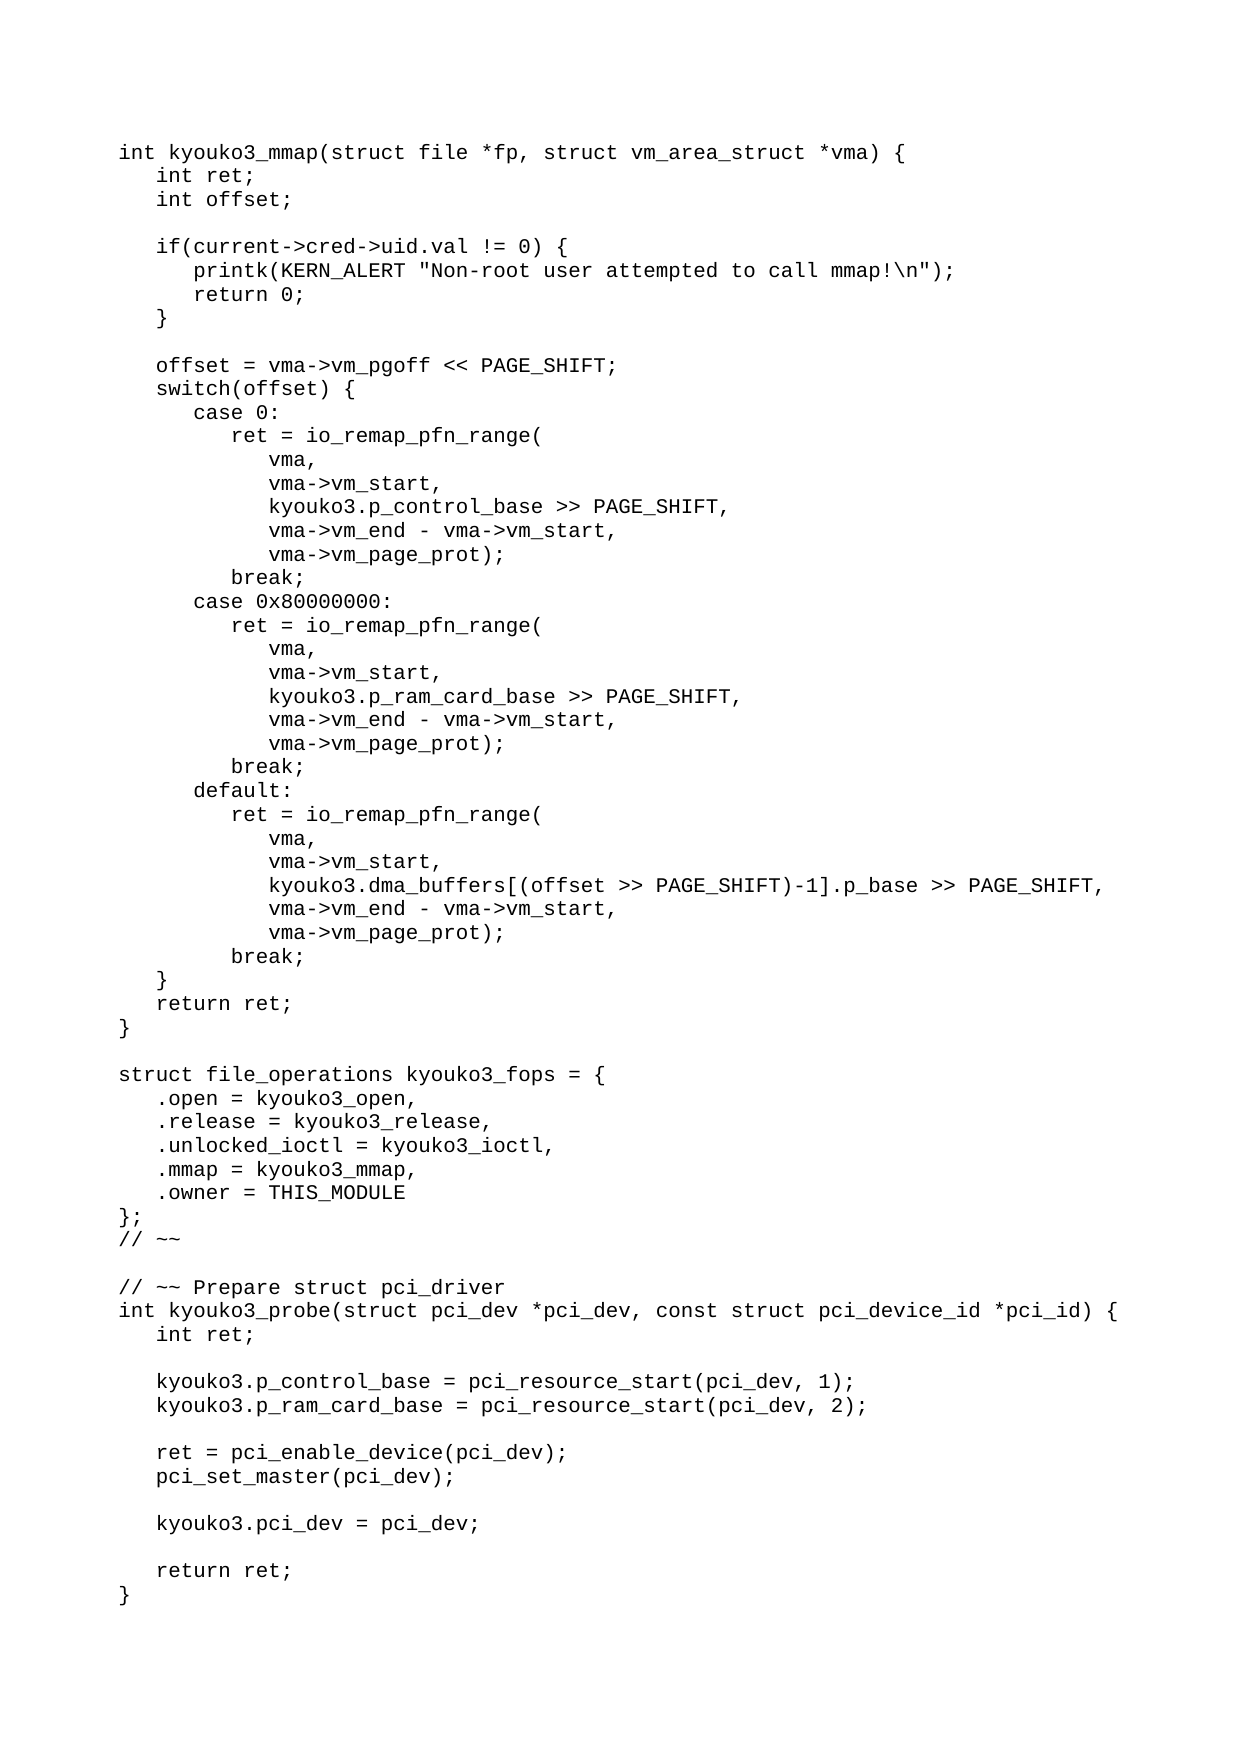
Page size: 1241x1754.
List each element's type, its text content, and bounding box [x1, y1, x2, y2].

text vma, [118, 449, 1122, 473]
text vma, [118, 827, 1122, 851]
text return ret; [118, 1561, 1122, 1584]
text kyouko3.dma_buffers[(offset >> PAGE_SHIFT)-1].p_base >> PAGE_SHIFT, [118, 875, 1122, 898]
text default: [118, 780, 1122, 804]
text break; [118, 567, 1122, 591]
text kyouko3.p_control_base = pci_resource_start(pci_dev, 1); [118, 1371, 1122, 1395]
text // ~~ [118, 1229, 1122, 1253]
text kyouko3.p_ram_card_base >> PAGE_SHIFT, [118, 686, 1122, 709]
text if(current->cred->uid.val != 0) { [118, 236, 1122, 260]
text break; [118, 946, 1122, 969]
text int ret; [118, 1324, 1122, 1348]
text case 0: [118, 402, 1122, 426]
text vma->vm_page_prot); [118, 544, 1122, 567]
text ret = io_remap_pfn_range( [118, 615, 1122, 638]
text .open = kyouko3_open, [118, 1088, 1122, 1111]
text offset = vma->vm_pgoff << PAGE_SHIFT; [118, 354, 1122, 378]
text vma->vm_start, [118, 473, 1122, 496]
text vma->vm_start, [118, 851, 1122, 875]
text vma, [118, 638, 1122, 662]
text ret = pci_enable_device(pci_dev); [118, 1442, 1122, 1466]
text .owner = THIS_MODULE [118, 1182, 1122, 1206]
text printk(KERN_ALERT "Non-root user attempted to call mmap!\n"); [118, 260, 1122, 284]
text vma->vm_page_prot); [118, 733, 1122, 757]
text .release = kyouko3_release, [118, 1111, 1122, 1135]
text }; [118, 1206, 1122, 1229]
text .unlocked_ioctl = kyouko3_ioctl, [118, 1135, 1122, 1158]
text } [118, 307, 1122, 331]
text } [118, 1584, 1122, 1608]
text // ~~ Prepare struct pci_driver [118, 1277, 1122, 1300]
text .mmap = kyouko3_mmap, [118, 1158, 1122, 1182]
text return ret; [118, 993, 1122, 1017]
text return 0; [118, 284, 1122, 307]
text struct file_operations kyouko3_fops = { [118, 1064, 1122, 1088]
text } [118, 1017, 1122, 1040]
text ret = io_remap_pfn_range( [118, 426, 1122, 449]
text vma->vm_start, [118, 662, 1122, 686]
text int ret; [118, 165, 1122, 189]
text switch(offset) { [118, 378, 1122, 402]
text int kyouko3_probe(struct pci_dev *pci_dev, const struct pci_device_id *pci_id) { [118, 1300, 1122, 1324]
text kyouko3.p_control_base >> PAGE_SHIFT, [118, 496, 1122, 520]
text case 0x80000000: [118, 591, 1122, 615]
text vma->vm_end - vma->vm_start, [118, 709, 1122, 733]
text ret = io_remap_pfn_range( [118, 804, 1122, 827]
text vma->vm_end - vma->vm_start, [118, 898, 1122, 922]
text kyouko3.p_ram_card_base = pci_resource_start(pci_dev, 2); [118, 1395, 1122, 1419]
text vma->vm_end - vma->vm_start, [118, 520, 1122, 544]
text } [118, 969, 1122, 993]
text int offset; [118, 189, 1122, 213]
text kyouko3.pci_dev = pci_dev; [118, 1513, 1122, 1537]
text break; [118, 757, 1122, 780]
text int kyouko3_mmap(struct file *fp, struct vm_area_struct *vma) { [118, 142, 1122, 165]
text vma->vm_page_prot); [118, 922, 1122, 946]
text pci_set_master(pci_dev); [118, 1466, 1122, 1489]
